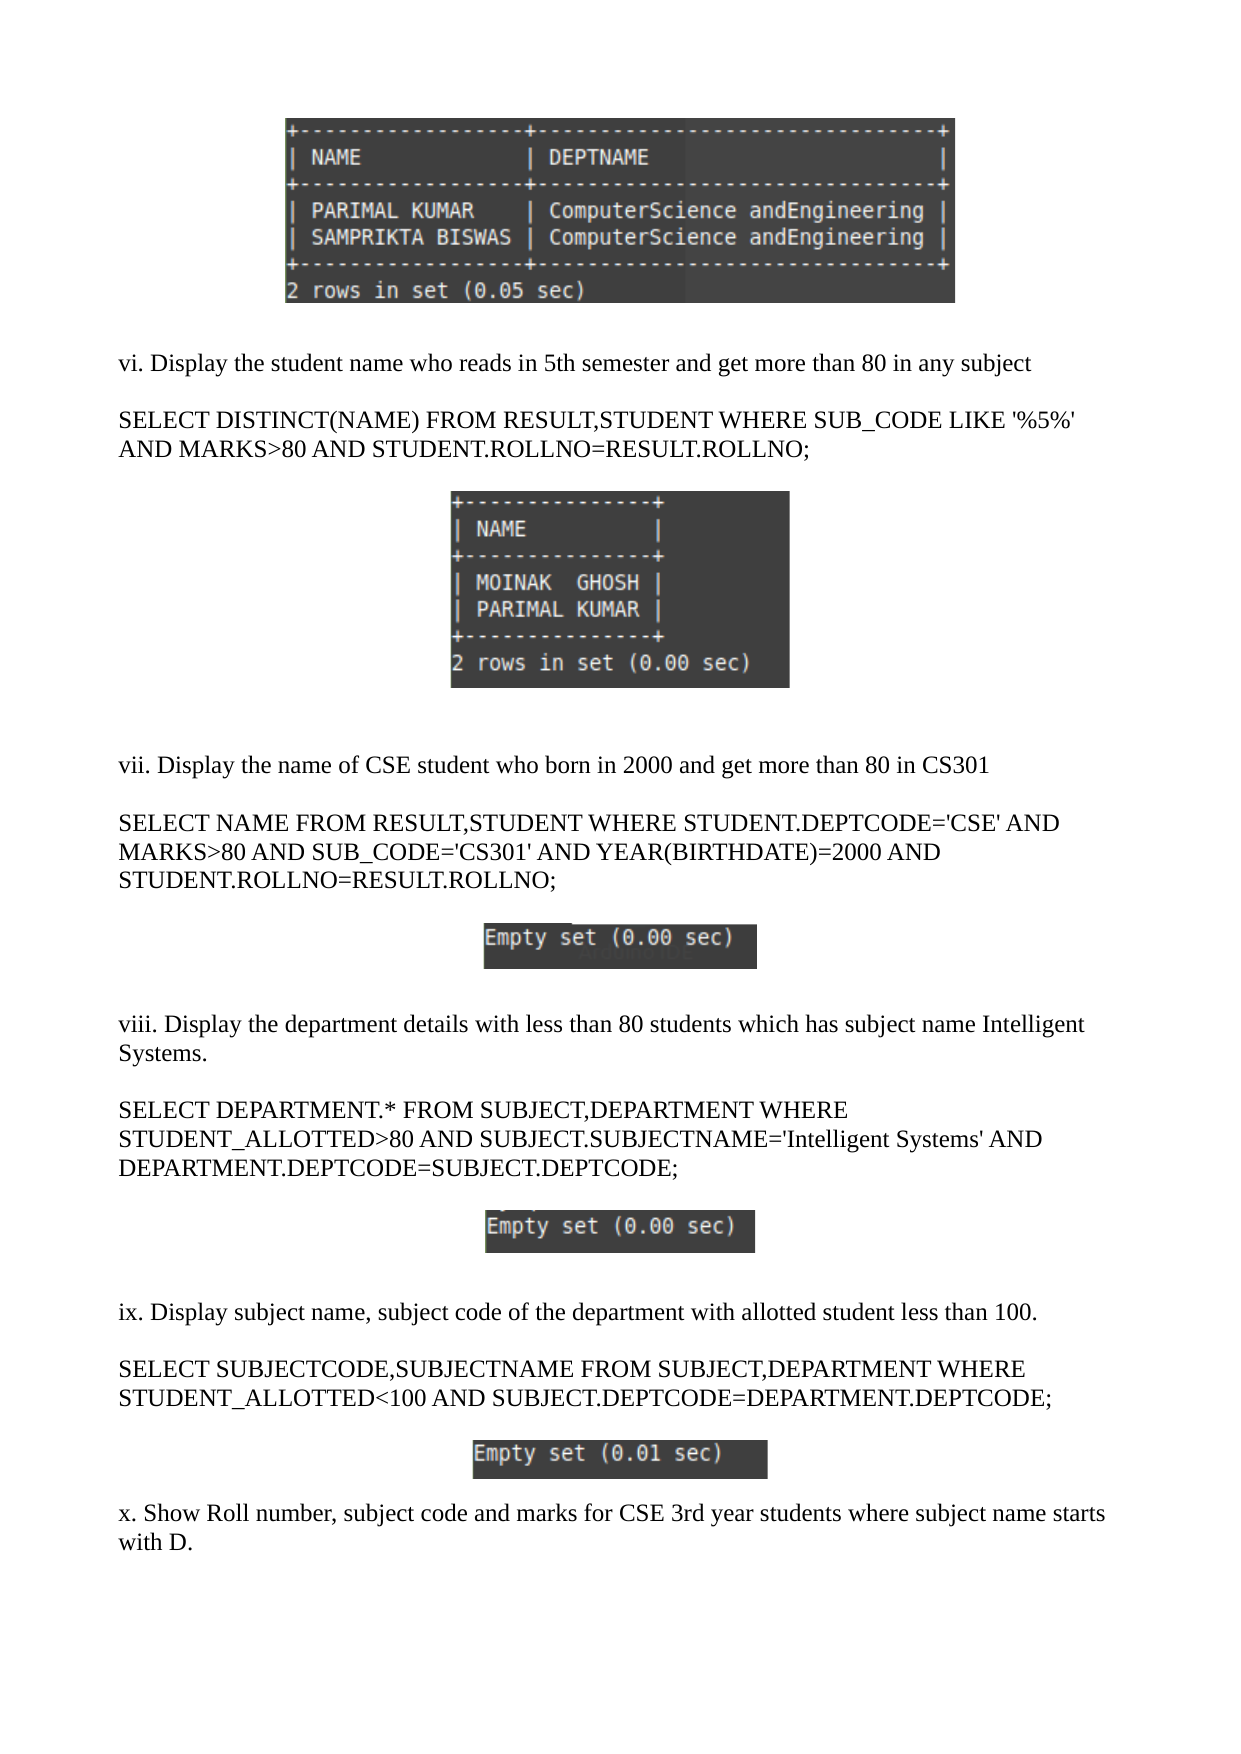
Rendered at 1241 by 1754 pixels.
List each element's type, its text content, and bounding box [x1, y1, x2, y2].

picture [472, 1440, 768, 1479]
text SELECT SUBJECTCODE,SUBJECTNAME FROM SUBJECT,DEPARTMENT WHERE STUDENT_ALLOTTED<100 AND SUBJECT.DEPTCODE=DEPARTMENT.DEPTCODE; [118, 1354, 1122, 1412]
text viii. Display the department details with less than 80 students which has subject name Intelligent Systems. [118, 1009, 1122, 1067]
picture [483, 923, 757, 969]
text SELECT NAME FROM RESULT,STUDENT WHERE STUDENT.DEPTCODE='CSE' AND MARKS>80 AND SUB_CODE='CS301' AND YEAR(BIRTHDATE)=2000 AND STUDENT.ROLLNO=RESULT.ROLLNO; [118, 808, 1122, 894]
text SELECT DISTINCT(NAME) FROM RESULT,STUDENT WHERE SUB_CODE LIKE '%5%' AND MARKS>80 AND STUDENT.ROLLNO=RESULT.ROLLNO; [118, 406, 1122, 463]
text x. Show Roll number, subject code and marks for CSE 3rd year students where subject name starts with D. [118, 1498, 1122, 1556]
picture [485, 1210, 756, 1253]
picture [450, 491, 790, 688]
text vii. Display the name of CSE student who born in 2000 and get more than 80 in CS301 [118, 751, 1122, 779]
text SELECT DEPARTMENT.* FROM SUBJECT,DEPARTMENT WHERE STUDENT_ALLOTTED>80 AND SUBJECT.SUBJECTNAME='Intelligent Systems' AND DEPARTMENT.DEPTCODE=SUBJECT.DEPTCODE; [118, 1096, 1122, 1182]
text vi. Display the student name who reads in 5th semester and get more than 80 in any subject [118, 348, 1122, 377]
text ix. Display subject name, subject code of the department with allotted student less than 100. [118, 1297, 1122, 1326]
picture [285, 118, 956, 303]
